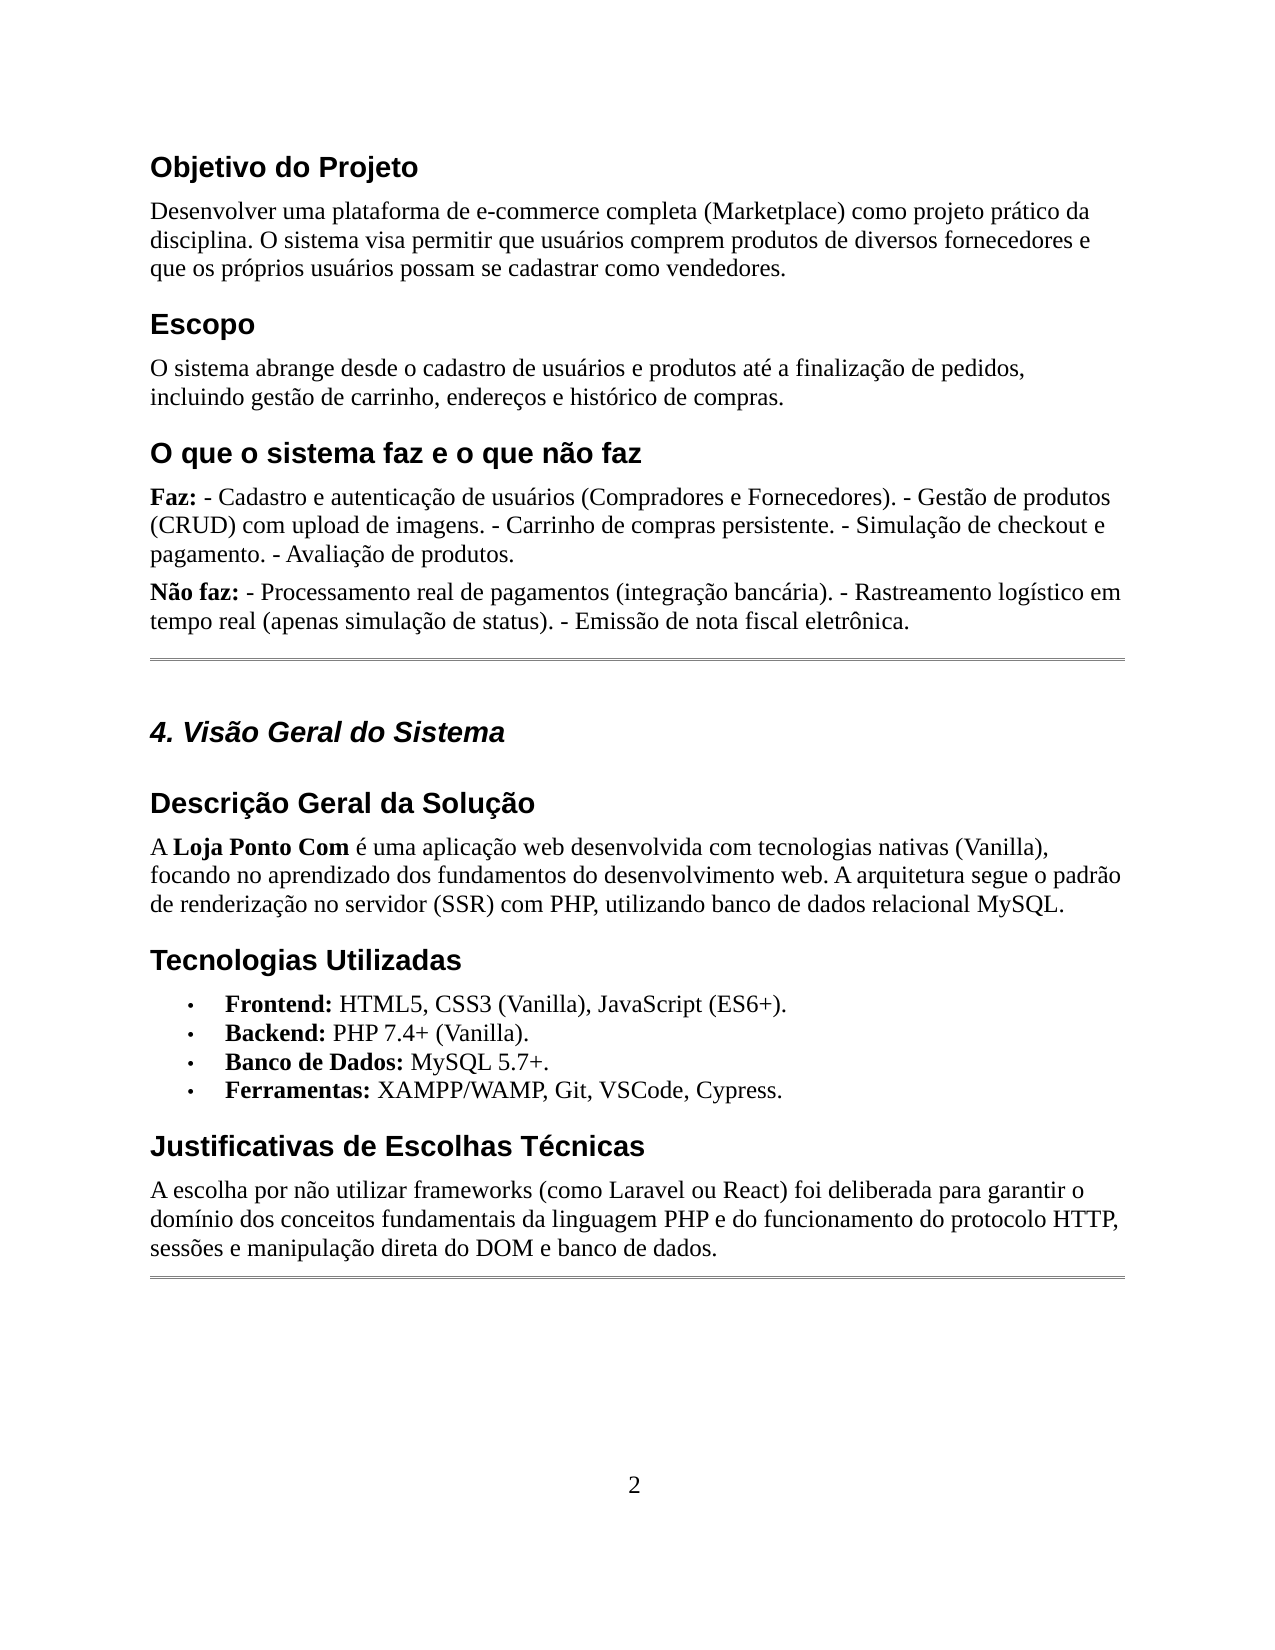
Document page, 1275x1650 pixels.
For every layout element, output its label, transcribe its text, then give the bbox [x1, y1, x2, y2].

subtitle Justificativas de Escolhas Técnicas [150, 1129, 1125, 1163]
subtitle 4. Visão Geral do Sistema [150, 715, 1125, 748]
subtitle Objetivo do Projeto [150, 150, 1125, 183]
text Faz: - Cadastro e autenticação de usuários (Compradores e Fornecedores). - Gestão de produtos (CRUD) com upload de imagens. - Carrinho de compras persistente. - Simulação de checkout e pagamento. - Avaliação de produtos. [150, 482, 1125, 568]
subtitle Escopo [150, 307, 1125, 341]
list Banco de Dados: MySQL 5.7+. [187, 1047, 1125, 1075]
subtitle O que o sistema faz e o que não faz [150, 436, 1125, 469]
text O sistema abrange desde o cadastro de usuários e produtos até a finalização de pedidos, incluindo gestão de carrinho, endereços e histórico de compras. [150, 353, 1125, 411]
list Frontend: HTML5, CSS3 (Vanilla), JavaScript (ES6+). [187, 989, 1125, 1018]
list Backend: PHP 7.4+ (Vanilla). [187, 1018, 1125, 1047]
subtitle Descrição Geral da Solução [150, 786, 1125, 819]
text Desenvolver uma plataforma de e-commerce completa (Marketplace) como projeto prático da disciplina. O sistema visa permitir que usuários comprem produtos de diversos fornecedores e que os próprios usuários possam se cadastrar como vendedores. [150, 196, 1125, 282]
text Não faz: - Processamento real de pagamentos (integração bancária). - Rastreamento logístico em tempo real (apenas simulação de status). - Emissão de nota fiscal eletrônica. [150, 577, 1125, 634]
text A escolha por não utilizar frameworks (como Laravel ou React) foi deliberada para garantir o domínio dos conceitos fundamentais da linguagem PHP e do funcionamento do protocolo HTTP, sessões e manipulação direta do DOM e banco de dados. [150, 1175, 1125, 1261]
text A Loja Ponto Com é uma aplicação web desenvolvida com tecnologias nativas (Vanilla), focando no aprendizado dos fundamentos do desenvolvimento web. A arquitetura segue o padrão de renderização no servidor (SSR) com PHP, utilizando banco de dados relacional MySQL. [150, 832, 1125, 918]
subtitle Tecnologias Utilizadas [150, 943, 1125, 977]
list Ferramentas: XAMPP/WAMP, Git, VSCode, Cypress. [187, 1075, 1125, 1104]
